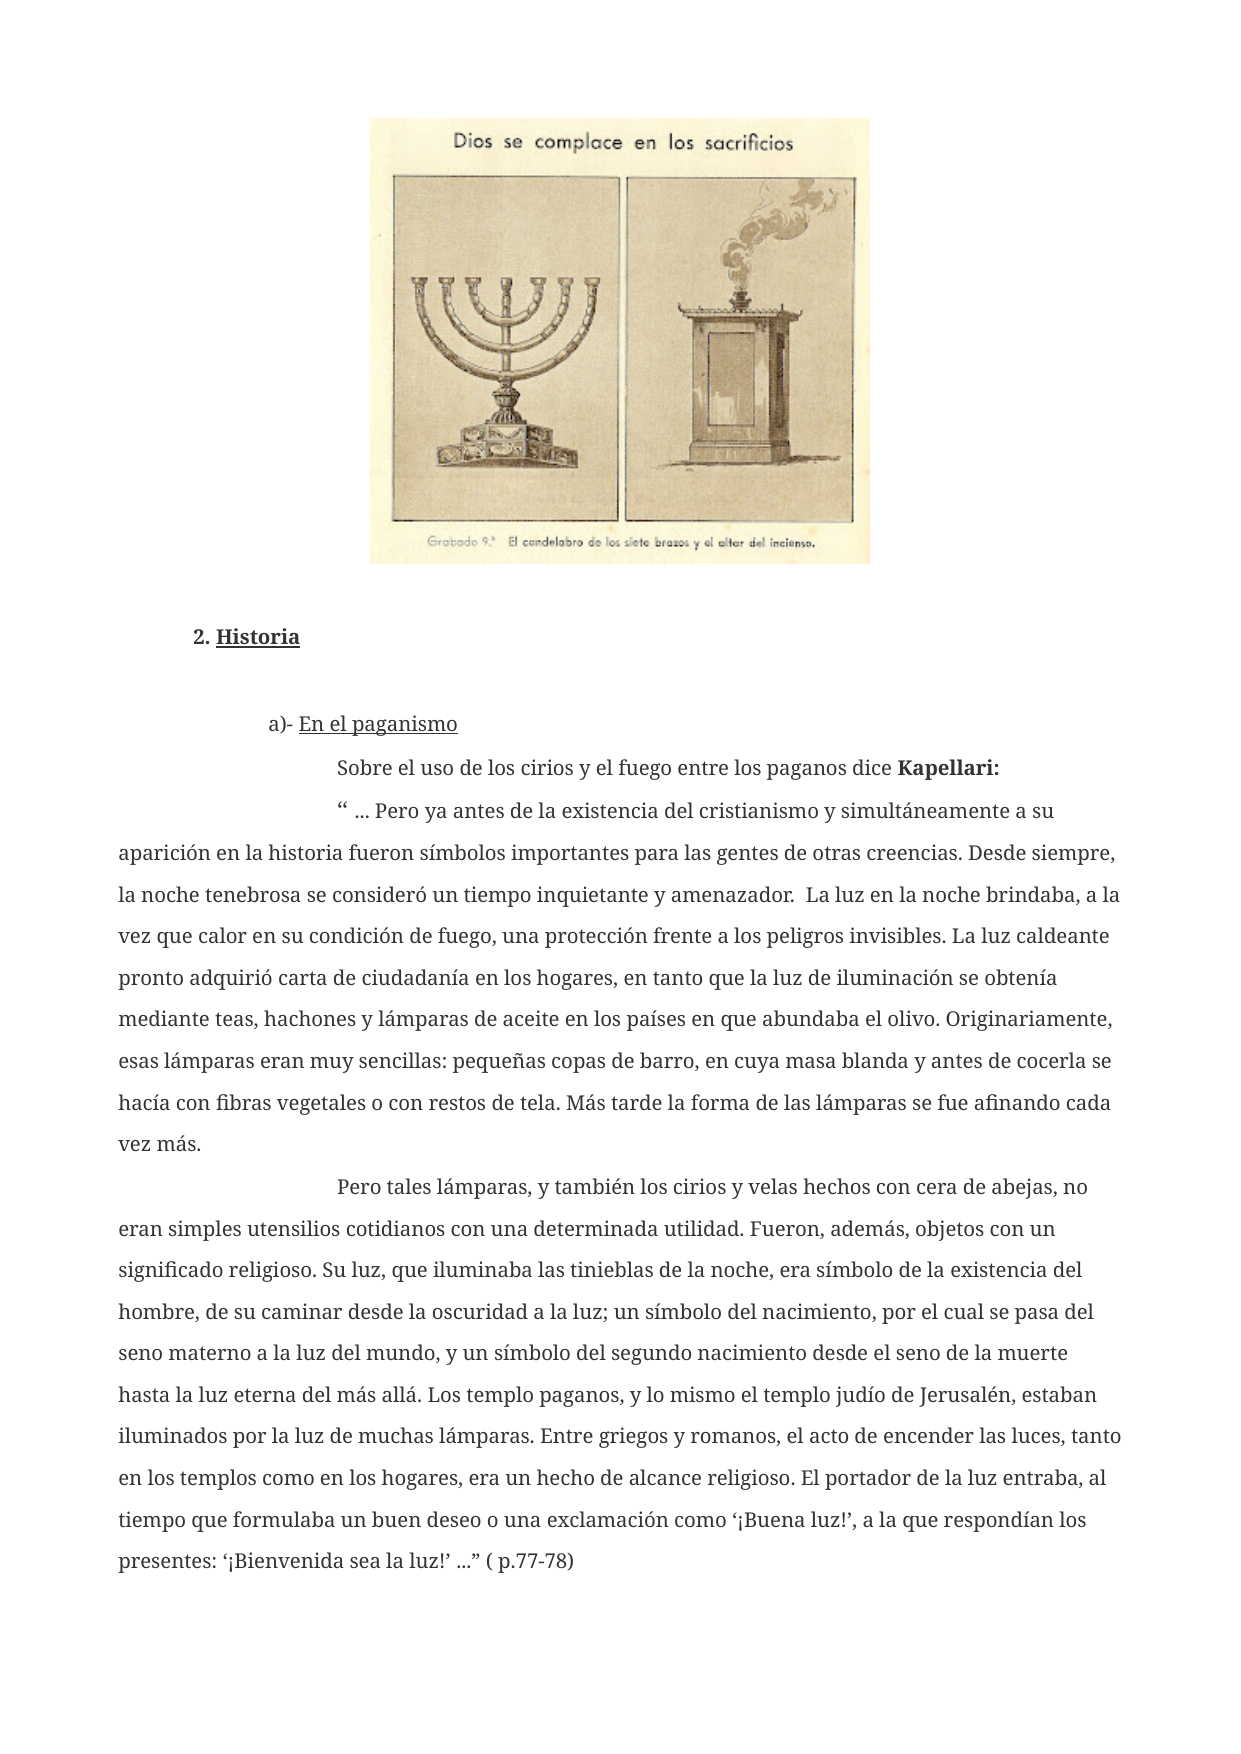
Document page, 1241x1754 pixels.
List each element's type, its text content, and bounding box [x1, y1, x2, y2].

text Pero tales lámparas, y también los cirios y velas hechos con cera de abejas, no eran simples utensilios cotidianos con una determinada utilidad. Fueron, además, objetos con un significado religioso. Su luz, que iluminaba las tinieblas de la noche, era símbolo de la existencia del hombre, de su caminar desde la oscuridad a la luz; un símbolo del nacimiento, por el cual se pasa del seno materno a la luz del mundo, y un símbolo del segundo nacimiento desde el seno de la muerte hasta la luz eterna del más allá. Los templo paganos, y lo mismo el templo judío de Jerusalén, estaban iluminados por la luz de muchas lámparas. Entre griegos y romanos, el acto de encender las luces, tanto en los templos como en los hogares, era un hecho de alcance religioso. El portador de la luz entraba, al tiempo que formulaba un buen deseo o una exclamación como ‘¡Buena luz!’, a la que respondían los presentes: ‘¡Bienvenida sea la luz!’ ...” ( p.77-78) [118, 1171, 1122, 1574]
text 2. Historia [118, 621, 1122, 650]
picture [370, 118, 870, 564]
text a)- En el paganismo [118, 708, 1122, 737]
text Sobre el uso de los cirios y el fuego entre los paganos dice Kapellari: [118, 752, 1122, 781]
text “ ... Pero ya antes de la existencia del cristianismo y simultáneamente a su aparición en la historia fueron símbolos importantes para las gentes de otras creencias. Desde siempre, la noche tenebrosa se consideró un tiempo inquietante y amenazador. La luz en la noche brindaba, a la vez que calor en su condición de fuego, una protección frente a los peligros invisibles. La luz caldeante pronto adquirió carta de ciudadanía en los hogares, en tanto que la luz de iluminación se obtenía mediante teas, hachones y lámparas de aceite en los países en que abundaba el olivo. Originariamente, esas lámparas eran muy sencillas: pequeñas copas de barro, en cuya masa blanda y antes de cocerla se hacía con fibras vegetales o con restos de tela. Más tarde la forma de las lámparas se fue afinando cada vez más. [118, 796, 1122, 1157]
